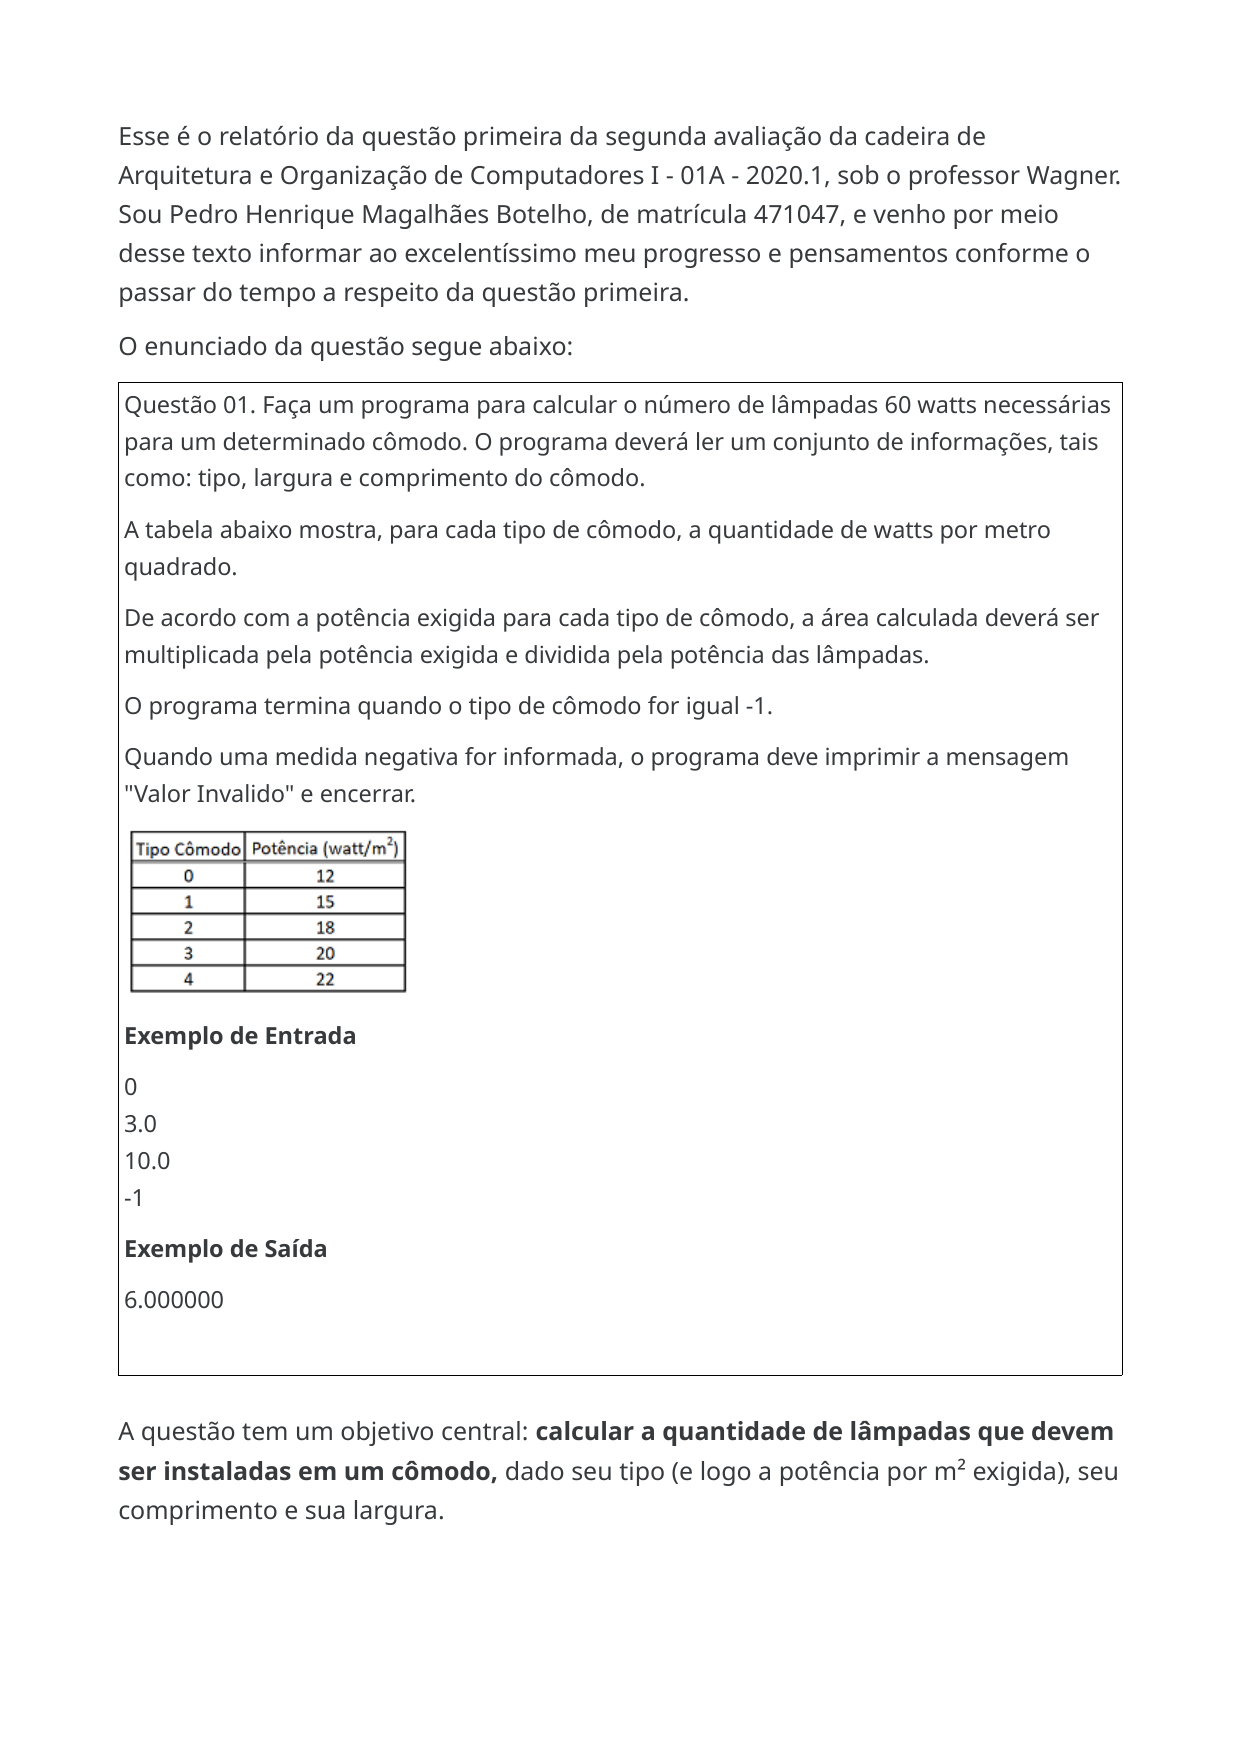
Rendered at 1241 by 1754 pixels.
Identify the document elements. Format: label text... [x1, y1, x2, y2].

text Esse é o relatório da questão primeira da segunda avaliação da cadeira de Arquitetura e Organização de Computadores I - 01A - 2020.1, sob o professor Wagner. Sou Pedro Henrique Magalhães Botelho, de matrícula 471047, e venho por meio desse texto informar ao excelentíssimo meu progresso e pensamentos conforme o passar do tempo a respeito da questão primeira. [118, 118, 1122, 309]
picture [125, 827, 412, 1000]
table_header Questão 01. Faça um programa para calcular o número de lâmpadas 60 watts necessárias para um determinado cômodo. O programa deverá ler um conjunto de informações, tais como: tipo, largura e comprimento do cômodo. A tabela abaixo mostra, para cada tipo de cômodo, a quantidade de watts por metro quadrado. De acordo com a potência exigida para cada tipo de cômodo, a área calculada deverá ser multiplicada pela potência exigida e dividida pela potência das lâmpadas. O programa termina quando o tipo de cômodo for igual -1. Quando uma medida negativa for informada, o programa deve imprimir a mensagem "Valor Invalido" e encerrar. Exemplo de Entrada 0 3.0 10.0 -1 Exemplo de Saída 6.000000 [119, 383, 1122, 1375]
text A questão tem um objetivo central: calcular a quantidade de lâmpadas que devem ser instaladas em um cômodo, dado seu tipo (e logo a potência por m² exigida), seu comprimento e sua largura. [118, 1376, 1122, 1526]
text O enunciado da questão segue abaixo: [118, 328, 1122, 363]
